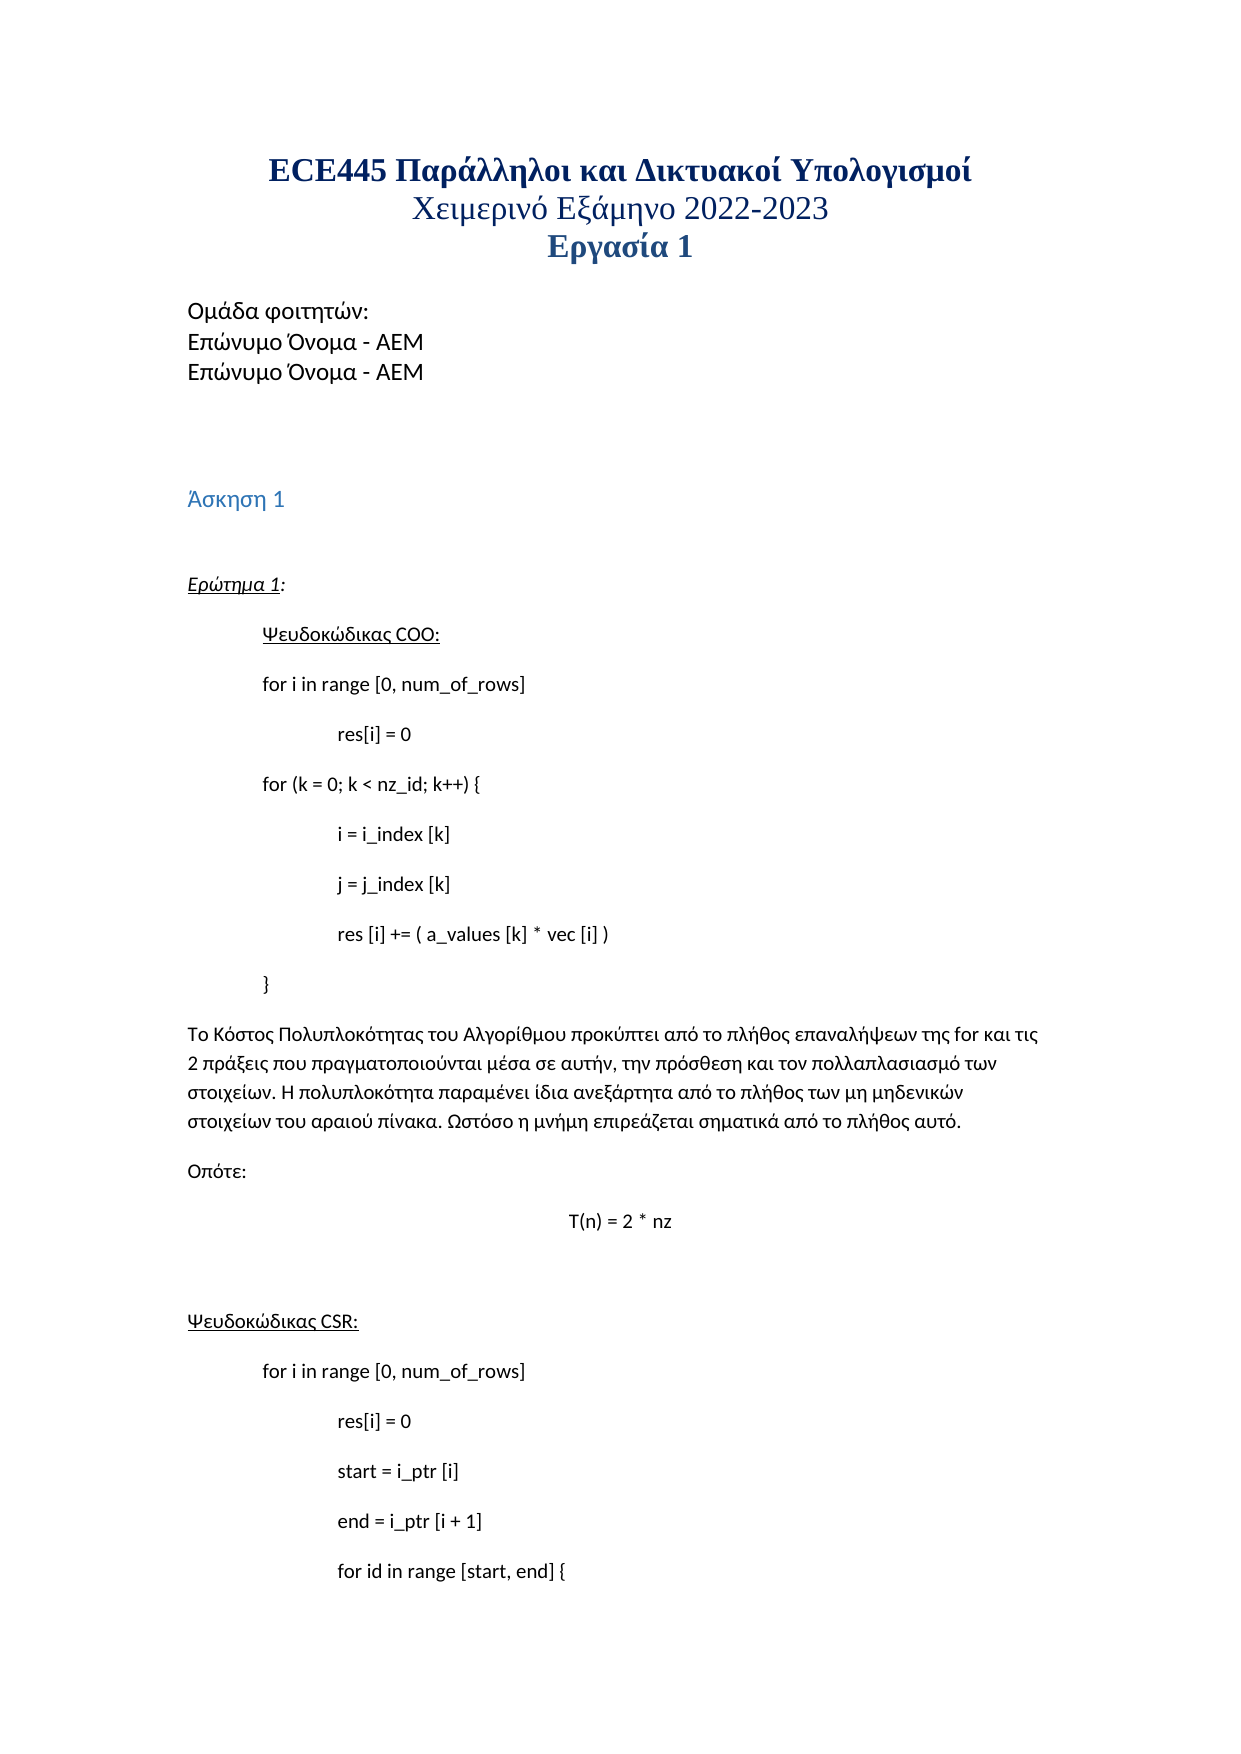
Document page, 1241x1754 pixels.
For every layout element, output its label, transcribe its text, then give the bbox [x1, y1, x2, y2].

text i = i_index [k] [187, 821, 1053, 846]
text Επώνυμο Όνομα - ΑΕΜ [187, 326, 1053, 357]
text ECE445 Παράλληλοι και Δικτυακοί Υπολογισμοί [187, 150, 1053, 188]
text Οπότε: [187, 1158, 1053, 1184]
text } [187, 971, 1053, 996]
text To Κόστος Πολυπλοκότητας του Αλγορίθμου προκύπτει από το πλήθος επαναλήψεων της for και τις 2 πράξεις που πραγματοποιούνται μέσα σε αυτήν, την πρόσθεση και τον πολλαπλασιασμό των στοιχείων. Η πολυπλοκότητα παραμένει ίδια ανεξάρτητα από το πλήθος των μη μηδενικών στοιχείων του αραιού πίνακα. Ωστόσο η μνήμη επιρεάζεται σηματικά από το πλήθος αυτό. [187, 1021, 1053, 1134]
text for (k = 0; k < nz_id; k++) { [187, 771, 1053, 796]
text j = j_index [k] [187, 871, 1053, 896]
text for i in range [0, num_of_rows] [187, 1358, 1053, 1384]
text Ερώτημα 1: [187, 571, 1053, 596]
text end = i_ptr [i + 1] [187, 1508, 1053, 1534]
text Χειμερινό Εξάμηνο 2022-2023 [187, 188, 1053, 227]
text Επώνυμο Όνομα - ΑΕΜ [187, 357, 1053, 387]
text for id in range [start, end] { [187, 1558, 1053, 1584]
text res[i] = 0 [187, 1408, 1053, 1434]
text res [i] += ( a_values [k] * vec [i] ) [187, 921, 1053, 946]
text Ψευδοκώδικας COO: [187, 621, 1053, 646]
text res[i] = 0 [187, 721, 1053, 746]
text Εργασία 1 [187, 227, 1053, 265]
text Ομάδα φοιτητών: [187, 296, 1053, 326]
text Ψευδοκώδικας CSR: [187, 1308, 1053, 1334]
text for i in range [0, num_of_rows] [187, 671, 1053, 696]
text T(n) = 2 * nz [187, 1208, 1053, 1234]
text start = i_ptr [i] [187, 1458, 1053, 1484]
subtitle Άσκηση 1 [187, 483, 1053, 513]
